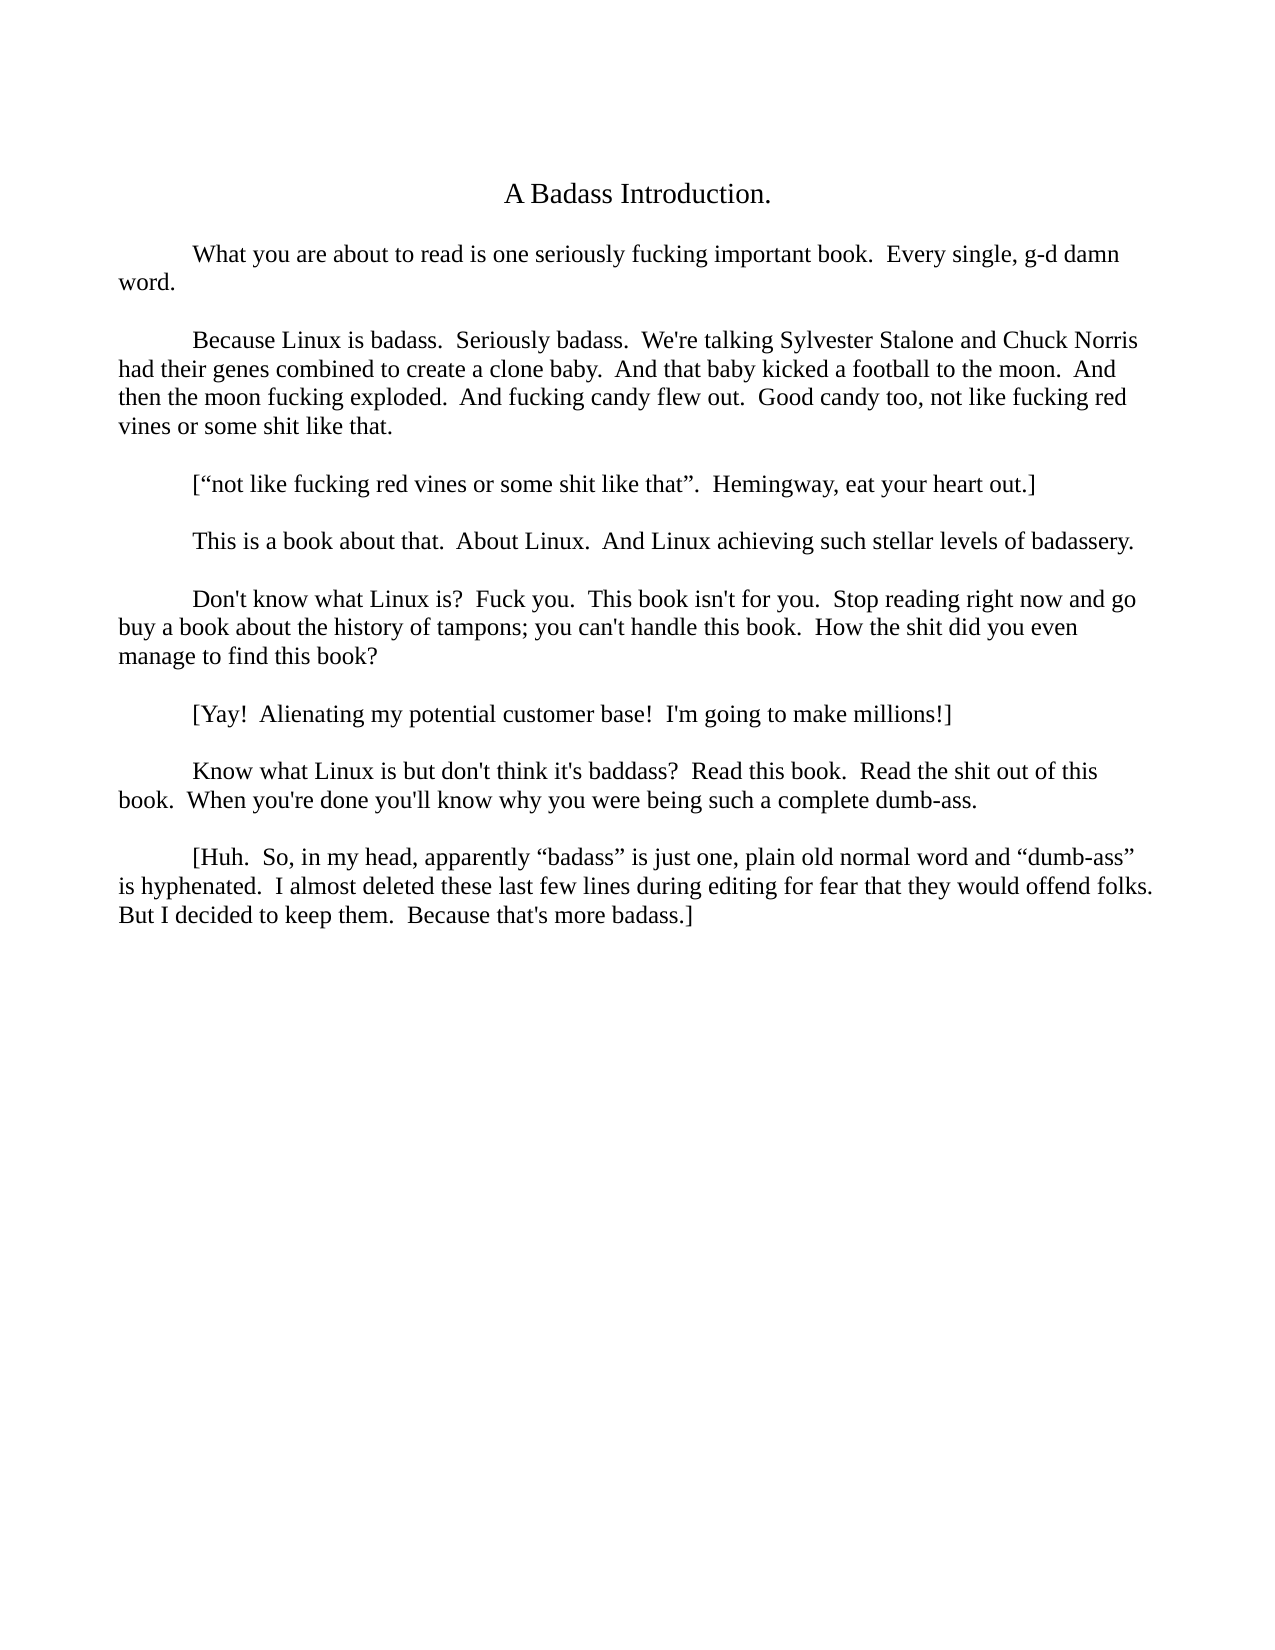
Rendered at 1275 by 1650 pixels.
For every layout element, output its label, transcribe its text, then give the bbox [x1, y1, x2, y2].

text This is a book about that. About Linux. And Linux achieving such stellar levels of badassery. [118, 526, 1157, 555]
text Because Linux is badass. Seriously badass. We're talking Sylvester Stalone and Chuck Norris had their genes combined to create a clone baby. And that baby kicked a football to the moon. And then the moon fucking exploded. And fucking candy flew out. Good candy too, not like fucking red vines or some shit like that. [118, 325, 1157, 440]
text [Yay! Alienating my potential customer base! I'm going to make millions!] [118, 699, 1157, 727]
text [“not like fucking red vines or some shit like that”. Hemingway, eat your heart out.] [118, 469, 1157, 497]
subtitle A Badass Introduction. [118, 176, 1157, 210]
text Don't know what Linux is? Fuck you. This book isn't for you. Stop reading right now and go buy a book about the history of tampons; you can't handle this book. How the shit did you even manage to find this book? [118, 584, 1157, 670]
text [Huh. So, in my head, apparently “badass” is just one, plain old normal word and “dumb-ass” is hyphenated. I almost deleted these last few lines during editing for fear that they would offend folks. But I decided to keep them. Because that's more badass.] [118, 842, 1157, 929]
text What you are about to read is one seriously fucking important book. Every single, g-d damn word. [118, 239, 1157, 296]
text Know what Linux is but don't think it's baddass? Read this book. Read the shit out of this book. When you're done you'll know why you were being such a complete dumb-ass. [118, 756, 1157, 814]
